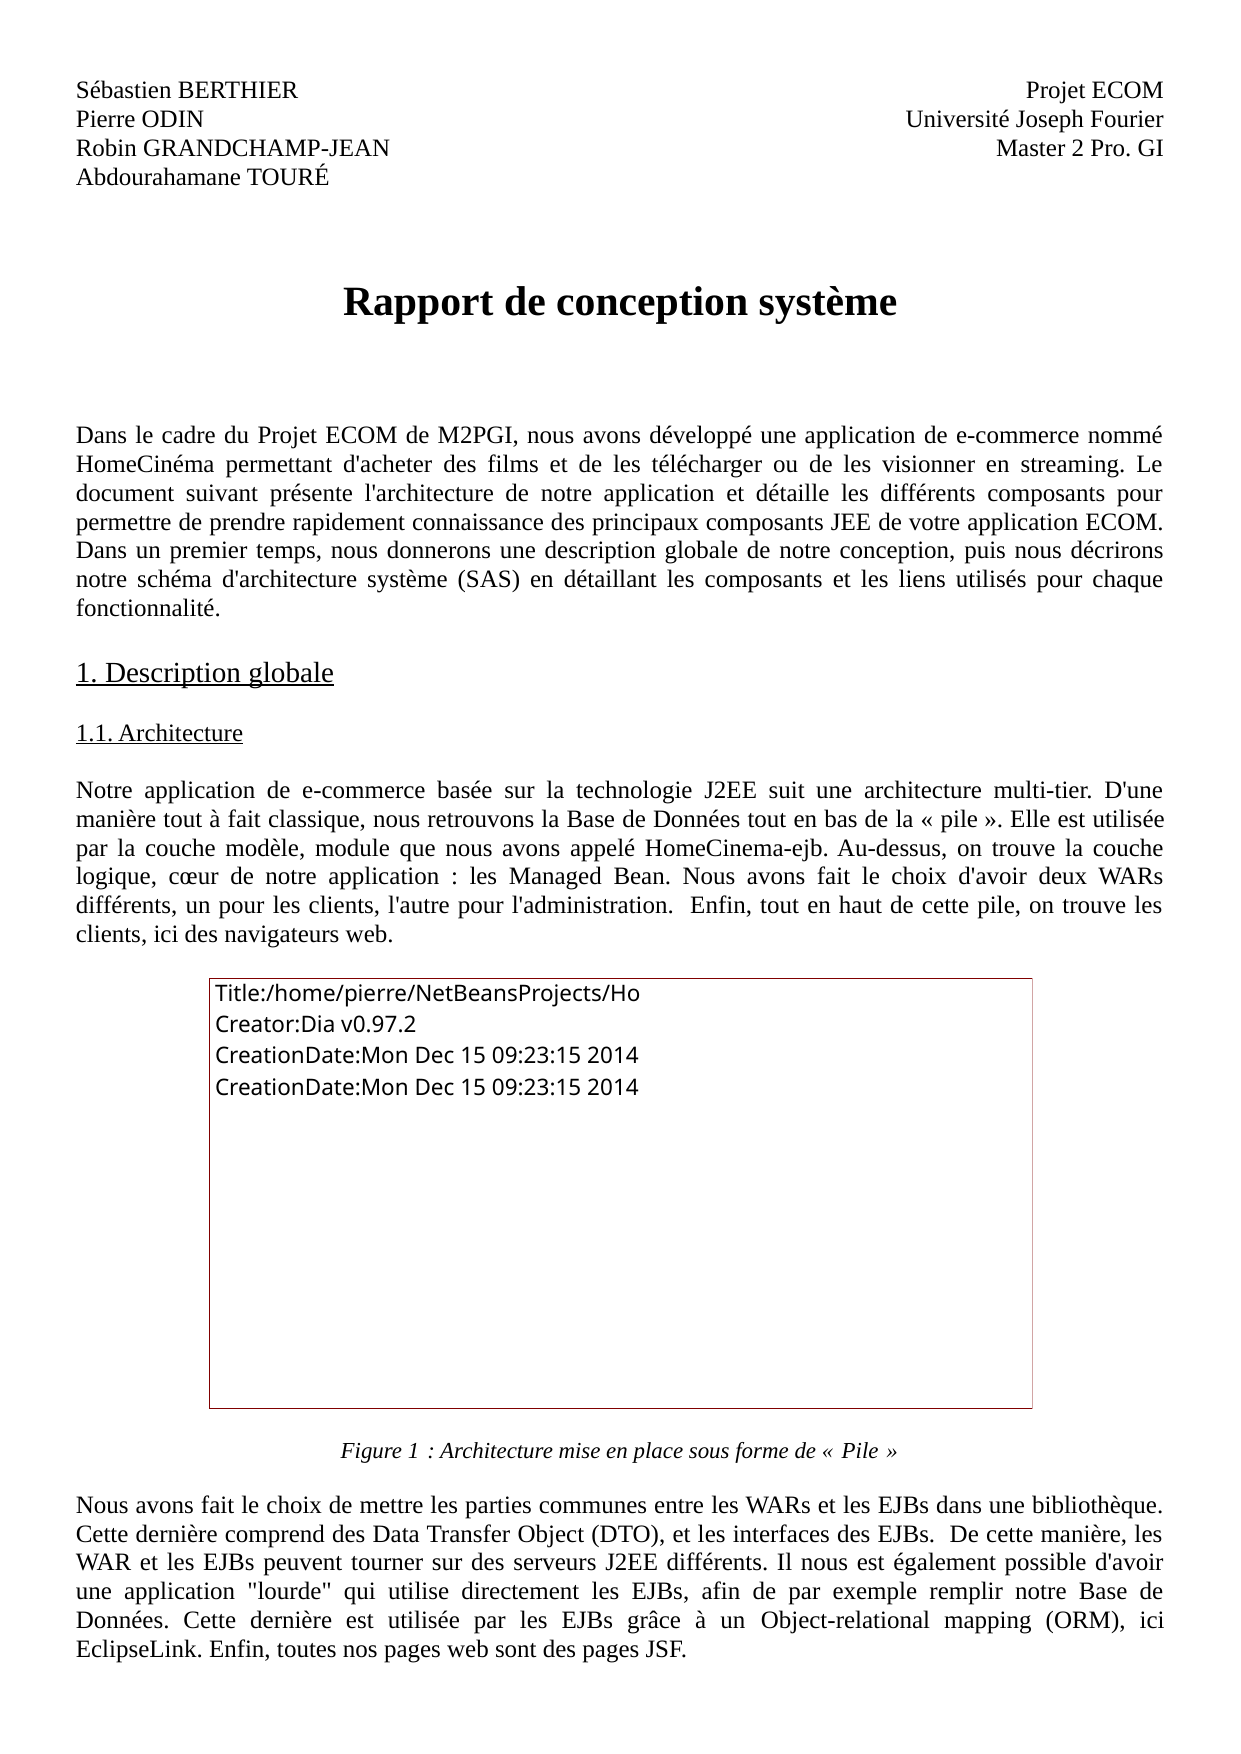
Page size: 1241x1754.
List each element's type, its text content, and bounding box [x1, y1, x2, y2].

text Sébastien BERTHIER [76, 76, 1164, 104]
text Dans le cadre du Projet ECOM de M2PGI, nous avons développé une application de e-commerce nommé HomeCinéma permettant d'acheter des films et de les télécharger ou de les visionner en streaming. Le document suivant présente l'architecture de notre application et détaille les différents composants pour permettre de prendre rapidement connaissance des principaux composants JEE de votre application ECOM. Dans un premier temps, nous donnerons une description globale de notre conception, puis nous décrirons notre schéma d'architecture système (SAS) en détaillant les composants et les liens utilisés pour chaque fonctionnalité. [76, 421, 1164, 622]
text Nous avons fait le choix de mettre les parties communes entre les WARs et les EJBs dans une bibliothèque. Cette dernière comprend des Data Transfer Object (DTO), et les interfaces des EJBs. De cette manière, les WAR et les EJBs peuvent tourner sur des serveurs J2EE différents. Il nous est également possible d'avoir une application "lourde" qui utilise directement les EJBs, afin de par exemple remplir notre Base de Données. Cette dernière est utilisée par les EJBs grâce à un Object-relational mapping (ORM), ici EclipseLink. Enfin, toutes nos pages web sont des pages JSF. [76, 1490, 1164, 1662]
text Rapport de conception système [76, 277, 1164, 325]
text 1. Description globale [76, 655, 1164, 689]
text Notre application de e-commerce basée sur la technologie J2EE suit une architecture multi-tier. D'une manière tout à fait classique, nous retrouvons la Base de Données tout en bas de la « pile ». Elle est utilisée par la couche modèle, module que nous avons appelé HomeCinema-ejb. Au-dessus, on trouve la couche logique, cœur de notre application : les Managed Bean. Nous avons fait le choix d'avoir deux WARs différents, un pour les clients, l'autre pour l'administration. Enfin, tout en haut de cette pile, on trouve les clients, ici des navigateurs web. [76, 775, 1164, 948]
text Abdourahamane TOURÉ [76, 162, 1164, 191]
text Pierre ODIN [76, 104, 1164, 133]
text Figure 1 : Architecture mise en place sous forme de « Pile » [76, 1437, 1164, 1463]
text 1.1. Architecture [76, 718, 1164, 746]
text Robin GRANDCHAMP-JEAN [76, 133, 1164, 162]
